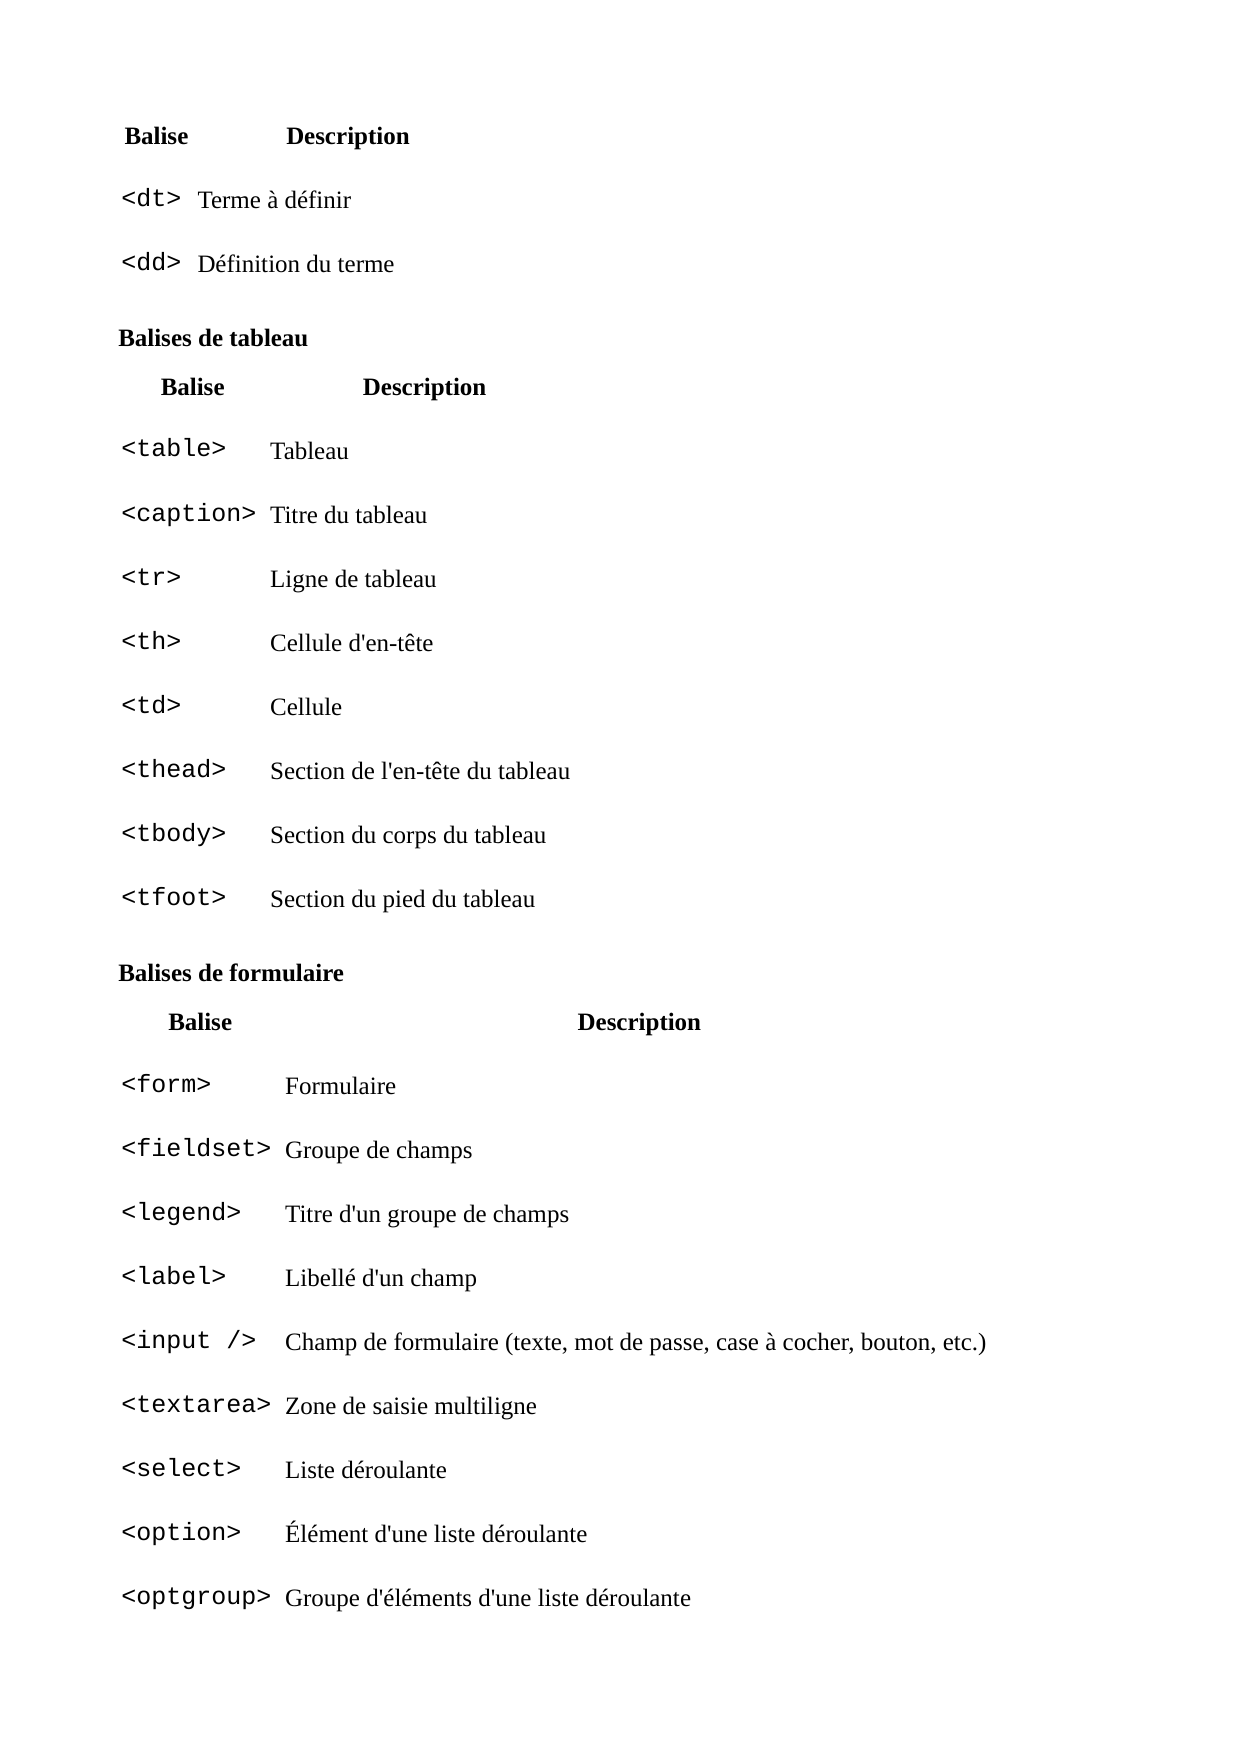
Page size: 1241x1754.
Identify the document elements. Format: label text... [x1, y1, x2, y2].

table_header Balise [118, 369, 267, 433]
table_cell <dd> [118, 246, 194, 310]
table_cell <option> [118, 1516, 282, 1581]
table_cell <td> [118, 689, 267, 753]
table_cell <form> [118, 1068, 282, 1132]
table_cell <caption> [118, 497, 267, 561]
table_cell Section du pied du tableau [267, 881, 582, 945]
table_cell Groupe de champs [282, 1132, 997, 1196]
table_header Description [267, 369, 582, 433]
table_cell Cellule d'en-tête [267, 625, 582, 689]
table_cell <th> [118, 625, 267, 689]
table_header Description [194, 118, 501, 182]
table_cell <fieldset> [118, 1132, 282, 1196]
table_cell Section du corps du tableau [267, 817, 582, 881]
table_cell Groupe d'éléments d'une liste déroulante [282, 1581, 997, 1615]
table_cell <tfoot> [118, 881, 267, 945]
table_header Balise [118, 1004, 282, 1068]
table_cell <optgroup> [118, 1581, 282, 1615]
table_cell Champ de formulaire (texte, mot de passe, case à cocher, bouton, etc.) [282, 1324, 997, 1388]
table_cell <table> [118, 433, 267, 497]
table_cell Élément d'une liste déroulante [282, 1516, 997, 1581]
subtitle Balises de tableau [118, 323, 1122, 352]
table_cell Cellule [267, 689, 582, 753]
table_cell <tbody> [118, 817, 267, 881]
table_header Description [282, 1004, 997, 1068]
table_cell Libellé d'un champ [282, 1260, 997, 1324]
table_cell <dt> [118, 182, 194, 246]
table_cell <tr> [118, 561, 267, 625]
table_cell Zone de saisie multiligne [282, 1388, 997, 1452]
table_cell <label> [118, 1260, 282, 1324]
table_cell Titre d'un groupe de champs [282, 1196, 997, 1260]
table_cell <thead> [118, 753, 267, 817]
table_cell Liste déroulante [282, 1453, 997, 1516]
table_cell Définition du terme [194, 246, 501, 310]
table_cell Titre du tableau [267, 497, 582, 561]
table_cell <select> [118, 1453, 282, 1516]
table_header Balise [118, 118, 194, 182]
table_cell Ligne de tableau [267, 561, 582, 625]
table_cell <textarea> [118, 1388, 282, 1452]
table_cell <legend> [118, 1196, 282, 1260]
table_cell Section de l'en-tête du tableau [267, 753, 582, 817]
table_cell Terme à définir [194, 182, 501, 246]
table_cell Tableau [267, 433, 582, 497]
table_cell Formulaire [282, 1068, 997, 1132]
table_cell <input /> [118, 1324, 282, 1388]
subtitle Balises de formulaire [118, 958, 1122, 987]
